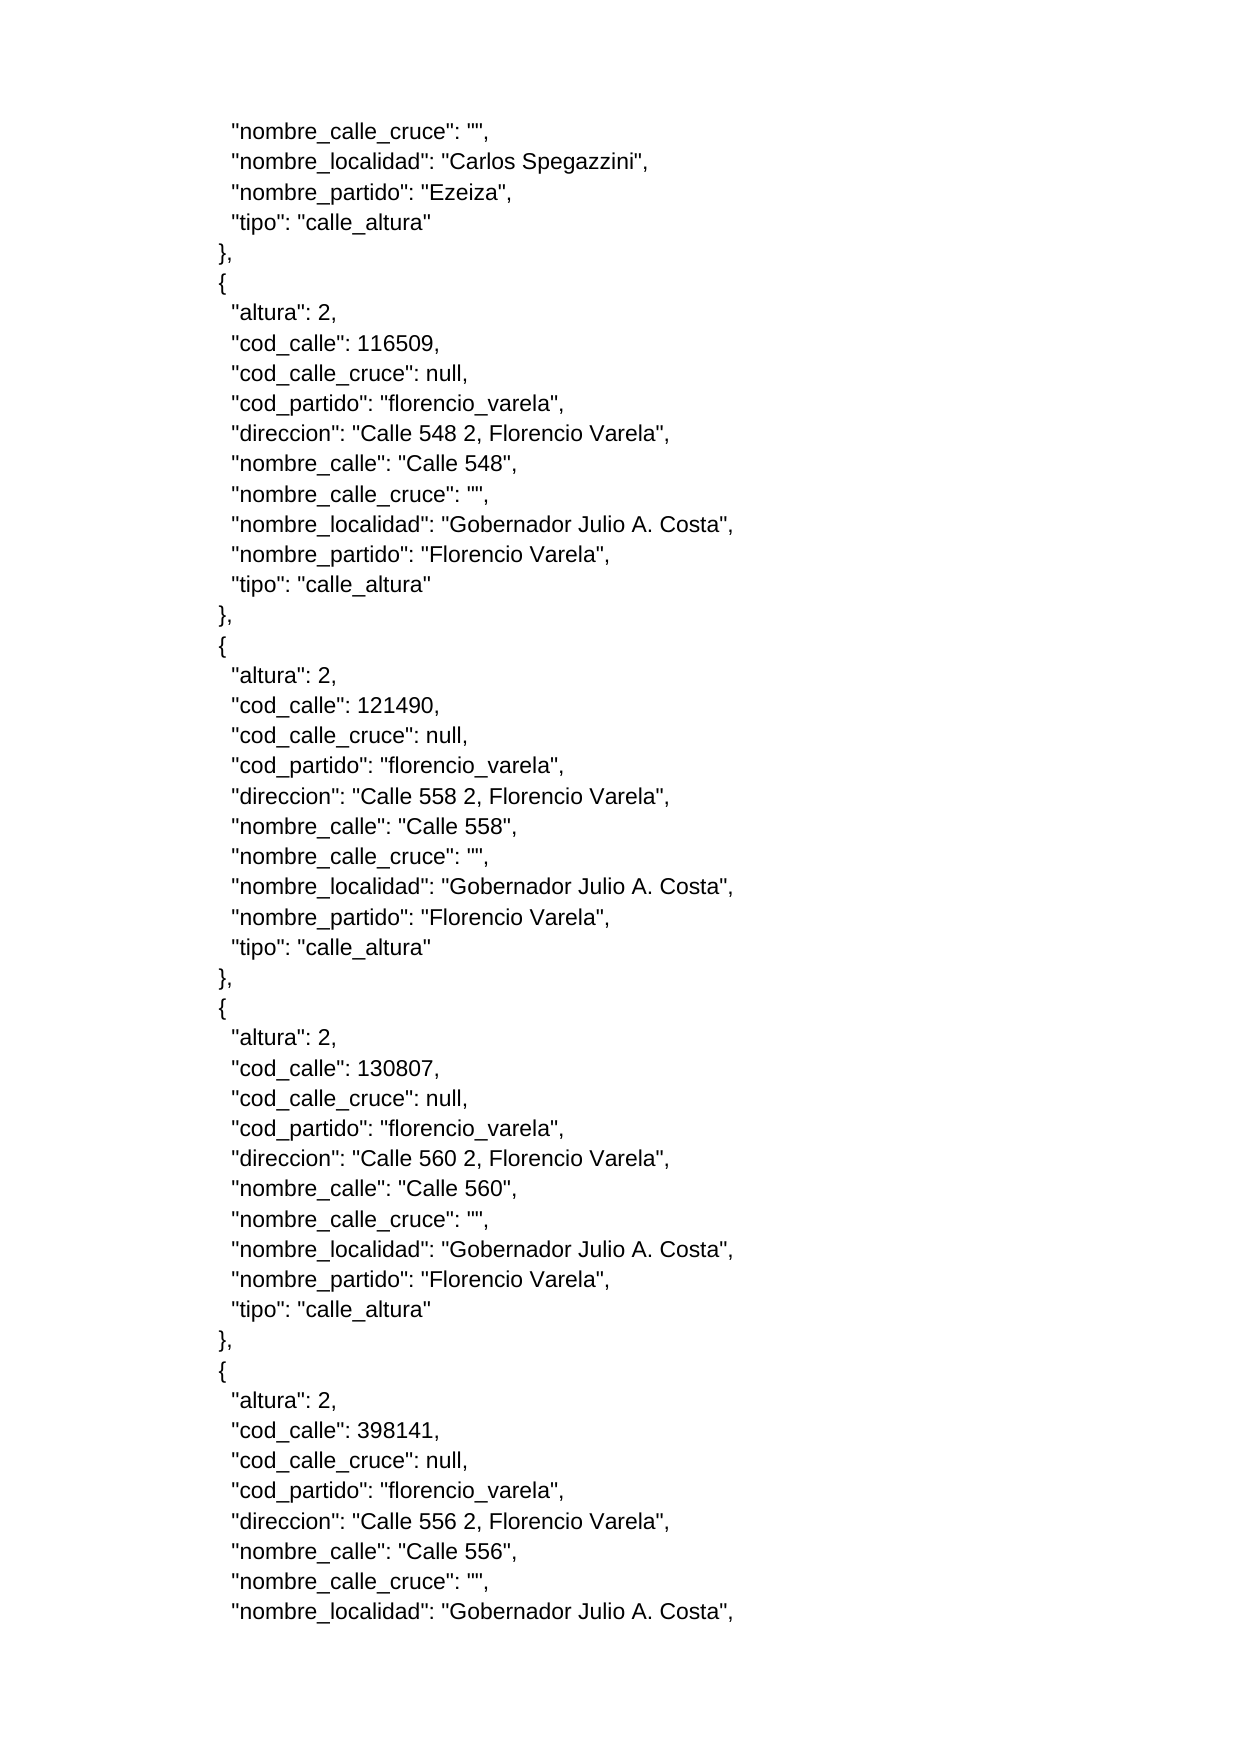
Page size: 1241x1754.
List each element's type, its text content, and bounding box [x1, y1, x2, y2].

text "nombre_partido": "Florencio Varela", [118, 903, 1122, 930]
text "cod_partido": "florencio_varela", [118, 1477, 1122, 1504]
text "cod_calle_cruce": null, [118, 722, 1122, 749]
text "cod_calle": 398141, [118, 1417, 1122, 1443]
text "nombre_calle": "Calle 558", [118, 813, 1122, 839]
text "cod_calle_cruce": null, [118, 1447, 1122, 1474]
text "cod_calle": 130807, [118, 1054, 1122, 1081]
text "nombre_localidad": "Gobernador Julio A. Costa", [118, 1236, 1122, 1262]
text "cod_calle_cruce": null, [118, 360, 1122, 386]
text { [118, 994, 1122, 1021]
text "nombre_calle_cruce": "", [118, 481, 1122, 507]
text "direccion": "Calle 548 2, Florencio Varela", [118, 420, 1122, 447]
text "nombre_localidad": "Carlos Spegazzini", [118, 148, 1122, 175]
text "direccion": "Calle 560 2, Florencio Varela", [118, 1145, 1122, 1172]
text { [118, 632, 1122, 658]
text "tipo": "calle_altura" [118, 934, 1122, 960]
text "cod_partido": "florencio_varela", [118, 1115, 1122, 1141]
text "nombre_calle": "Calle 548", [118, 450, 1122, 477]
text "tipo": "calle_altura" [118, 1296, 1122, 1323]
text "cod_partido": "florencio_varela", [118, 752, 1122, 779]
text "cod_partido": "florencio_varela", [118, 390, 1122, 416]
text "cod_calle": 116509, [118, 329, 1122, 356]
text "direccion": "Calle 556 2, Florencio Varela", [118, 1508, 1122, 1534]
text "nombre_localidad": "Gobernador Julio A. Costa", [118, 511, 1122, 537]
text "nombre_calle": "Calle 560", [118, 1175, 1122, 1202]
text "tipo": "calle_altura" [118, 571, 1122, 598]
text }, [118, 601, 1122, 628]
text "nombre_calle_cruce": "", [118, 843, 1122, 869]
text "nombre_partido": "Ezeiza", [118, 178, 1122, 205]
text "cod_calle_cruce": null, [118, 1085, 1122, 1111]
text "nombre_localidad": "Gobernador Julio A. Costa", [118, 873, 1122, 900]
text "nombre_calle_cruce": "", [118, 1206, 1122, 1232]
text "nombre_calle_cruce": "", [118, 118, 1122, 144]
text "altura": 2, [118, 299, 1122, 326]
text "nombre_calle_cruce": "", [118, 1568, 1122, 1594]
text "cod_calle": 121490, [118, 692, 1122, 718]
text "altura": 2, [118, 1387, 1122, 1413]
text "nombre_partido": "Florencio Varela", [118, 541, 1122, 567]
text "nombre_partido": "Florencio Varela", [118, 1266, 1122, 1292]
text "nombre_calle": "Calle 556", [118, 1538, 1122, 1564]
text { [118, 269, 1122, 296]
text }, [118, 1326, 1122, 1353]
text }, [118, 239, 1122, 265]
text "direccion": "Calle 558 2, Florencio Varela", [118, 783, 1122, 809]
text }, [118, 964, 1122, 990]
text "tipo": "calle_altura" [118, 209, 1122, 235]
text { [118, 1357, 1122, 1383]
text "altura": 2, [118, 1024, 1122, 1051]
text "nombre_localidad": "Gobernador Julio A. Costa", [118, 1598, 1122, 1625]
text "altura": 2, [118, 662, 1122, 688]
